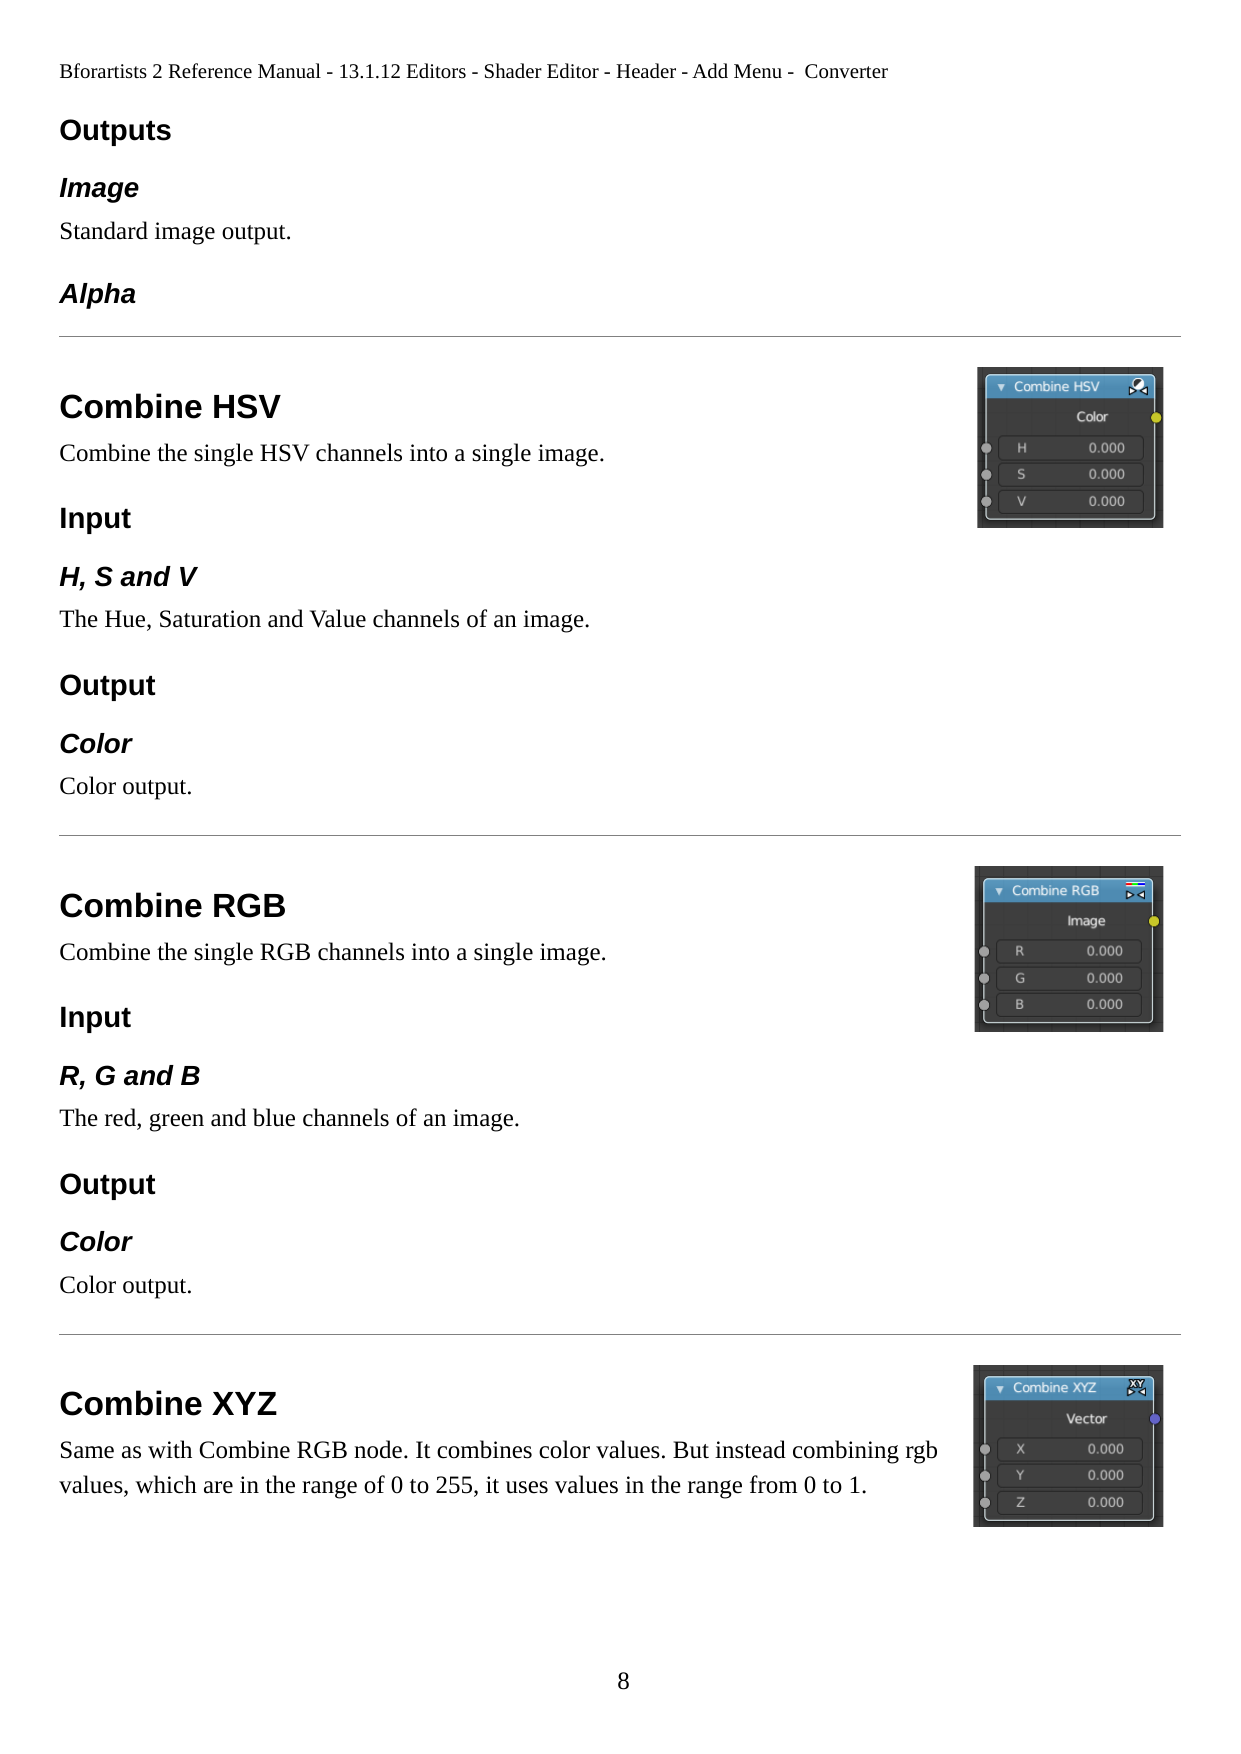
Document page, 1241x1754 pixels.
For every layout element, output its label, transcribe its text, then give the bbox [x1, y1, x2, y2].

subtitle Output [59, 668, 1181, 702]
subtitle Outputs [59, 113, 1181, 146]
subtitle Color [59, 727, 1181, 759]
subtitle Combine HSV [59, 387, 977, 425]
subtitle Combine RGB [59, 885, 974, 924]
subtitle Alpha [59, 277, 1181, 309]
subtitle Input [59, 501, 1181, 535]
subtitle [1164, 1384, 1181, 1423]
text Color output. [59, 771, 1181, 800]
subtitle H, S and V [59, 560, 1181, 592]
text Combine the single HSV channels into a single image. [59, 438, 977, 467]
picture [974, 866, 1164, 1032]
text The Hue, Saturation and Value channels of an image. [59, 604, 1181, 633]
subtitle Output [59, 1167, 1181, 1201]
subtitle [1164, 885, 1181, 924]
subtitle R, G and B [59, 1059, 1181, 1091]
picture [973, 1365, 1164, 1527]
picture [977, 367, 1164, 528]
text Same as with Combine RGB node. It combines color values. But instead combining rgb values, which are in the range of 0 to 255, it uses values in the range from 0 to 1. [59, 1435, 973, 1498]
text Standard image output. [59, 216, 1181, 244]
subtitle [1164, 387, 1181, 425]
text The red, green and blue channels of an image. [59, 1103, 1181, 1132]
subtitle Color [59, 1226, 1181, 1258]
subtitle Input [59, 1000, 1181, 1034]
subtitle Combine XYZ [59, 1384, 973, 1423]
text Combine the single RGB channels into a single image. [59, 937, 974, 965]
text Color output. [59, 1270, 1181, 1299]
subtitle Image [59, 171, 1181, 203]
